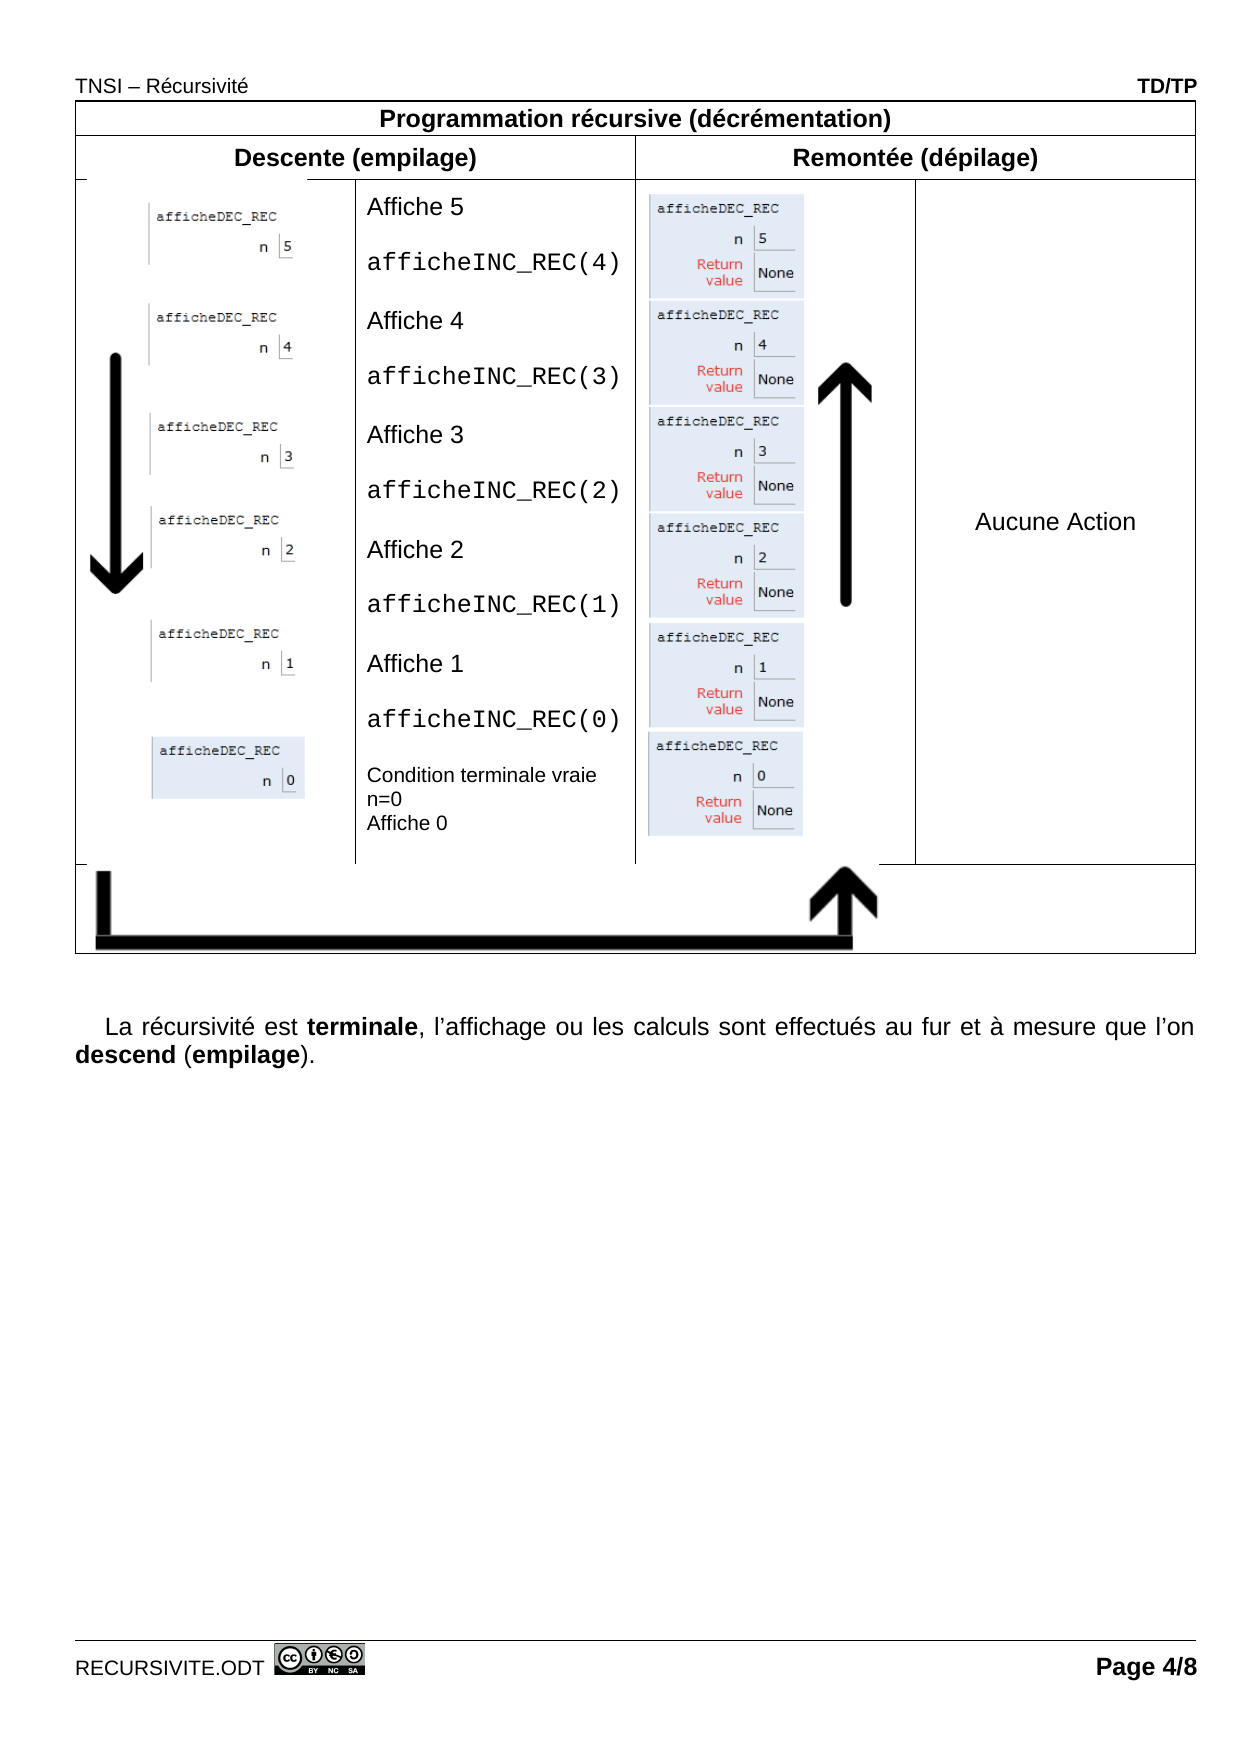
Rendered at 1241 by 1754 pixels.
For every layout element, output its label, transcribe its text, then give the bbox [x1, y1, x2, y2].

table_cell Descente (empilage) [76, 136, 635, 178]
table_cell Aucune Action [916, 180, 1195, 863]
picture [274, 1643, 365, 1675]
table_cell [76, 865, 86, 953]
table_cell [880, 865, 1195, 953]
text La récursivité est terminale, l’affichage ou les calculs sont effectués au fur et à mesure que l’on descend (empilage). [75, 1012, 1196, 1069]
table_cell [636, 180, 915, 863]
table_cell [76, 180, 355, 863]
table_cell Remontée (dépilage) [636, 136, 1195, 178]
table_cell Affiche 5 afficheINC_REC(4) Affiche 4 afficheINC_REC(3) Affiche 3 afficheINC_REC(2) Affiche 2 afficheINC_REC(1) Affiche 1 afficheINC_REC(0) Condition terminale vraie n=0 Affiche 0 [356, 180, 635, 863]
table_header Programmation récursive (décrémentation) [76, 102, 1195, 135]
